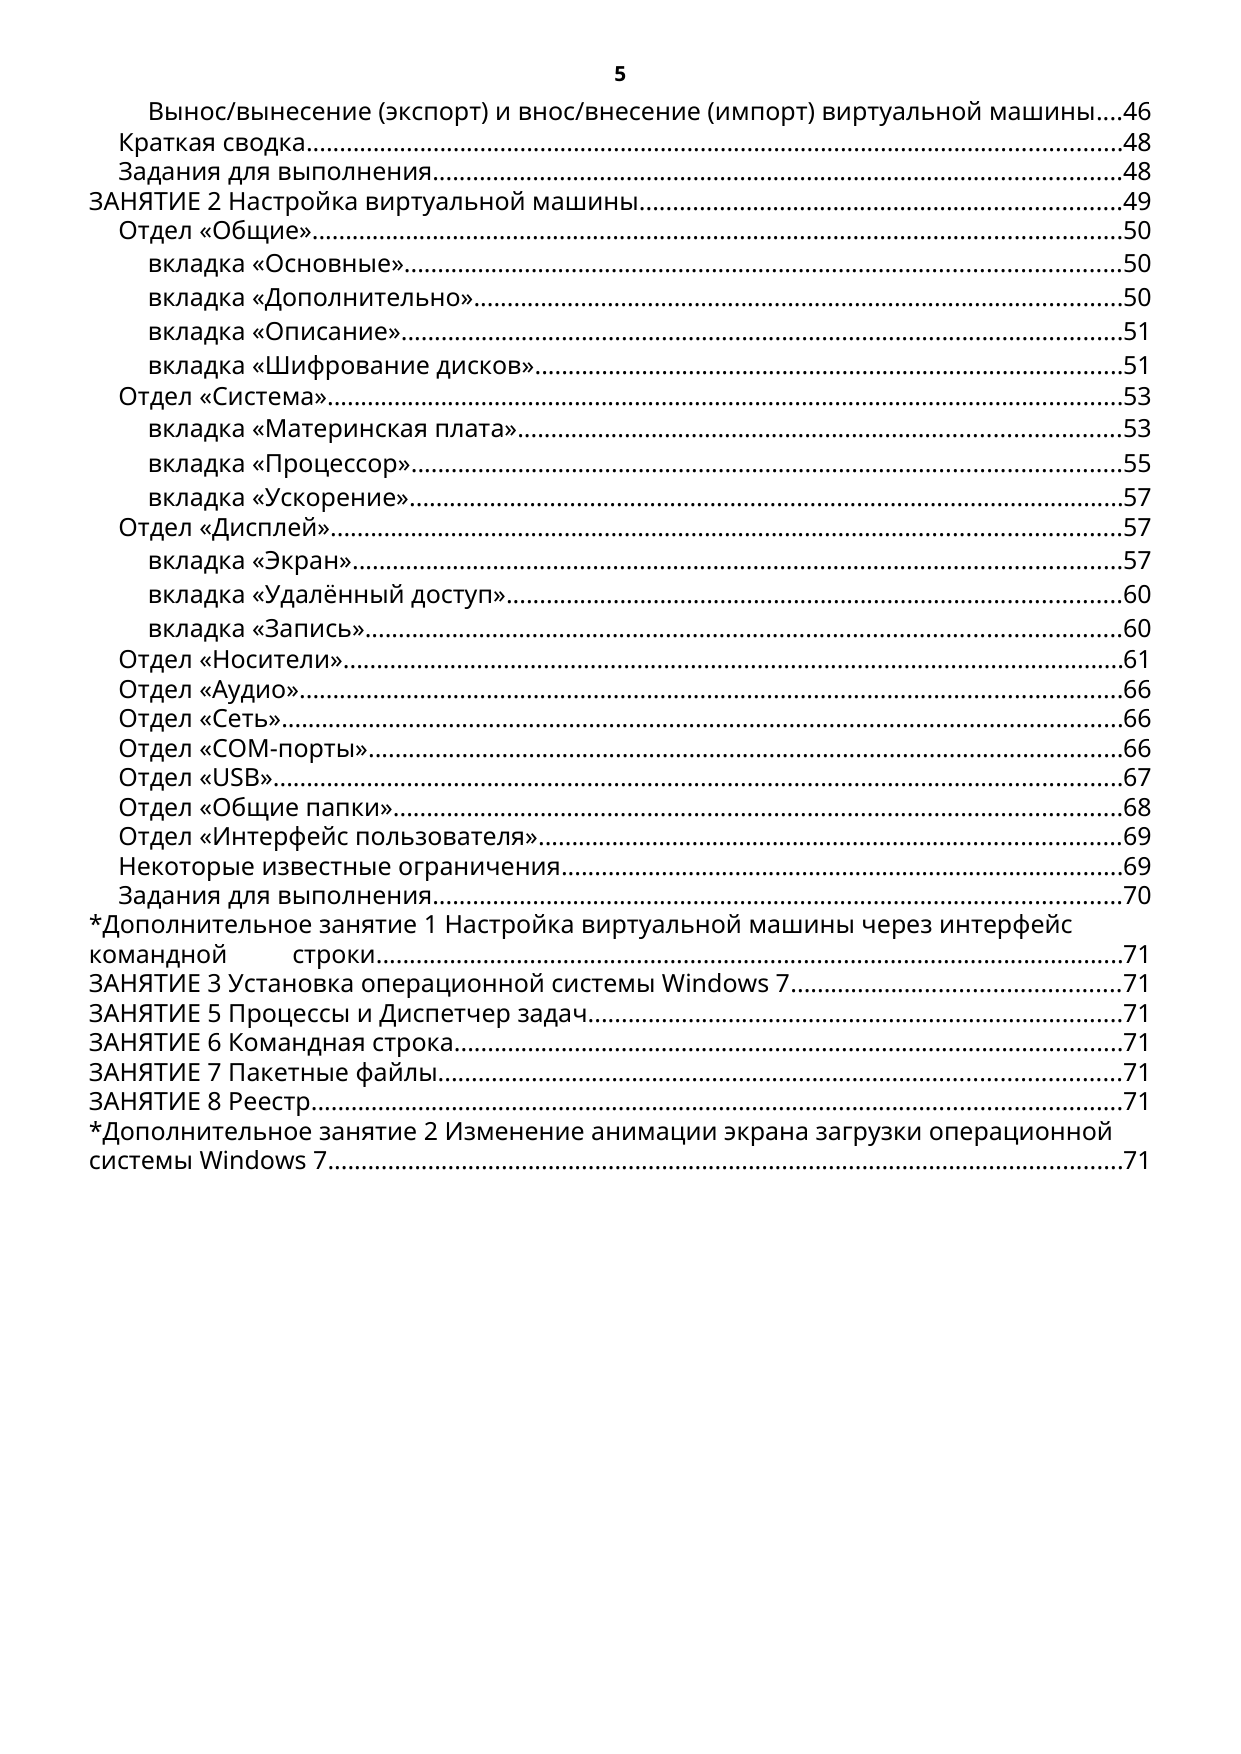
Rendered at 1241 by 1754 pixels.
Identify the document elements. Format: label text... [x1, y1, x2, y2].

text вкладка «Удалённый доступ» 60 [148, 577, 1152, 611]
text Некоторые известные ограничения 69 [118, 851, 1152, 881]
text вкладка «Запись» 60 [148, 611, 1152, 645]
text Задания для выполнения 48 [118, 157, 1152, 186]
text Краткая сводка 48 [118, 127, 1152, 157]
text *Дополнительное занятие 2 Изменение анимации экрана загрузки операционной системы Windows 7 71 [89, 1117, 1152, 1176]
text вкладка «Основные» 50 [148, 245, 1152, 279]
text Отдел «Дисплей» 57 [118, 513, 1152, 543]
text вкладка «Ускорение» 57 [148, 479, 1152, 513]
text Отдел «Носители» 61 [118, 645, 1152, 674]
text Отдел «Сеть» 66 [118, 704, 1152, 733]
text ЗАНЯТИЕ 8 Реестр 71 [89, 1087, 1152, 1117]
text ЗАНЯТИЕ 2 Настройка виртуальной машины 49 [89, 186, 1152, 216]
text ЗАНЯТИЕ 6 Командная строка 71 [89, 1028, 1152, 1058]
text вкладка «Дополнительно» 50 [148, 279, 1152, 313]
text Отдел «COM-порты» 66 [118, 733, 1152, 763]
text Отдел «USB» 67 [118, 763, 1152, 792]
text вкладка «Процессор» 55 [148, 445, 1152, 479]
text *Дополнительное занятие 1 Настройка виртуальной машины через интерфейс командной строки 71 [89, 910, 1152, 969]
text ЗАНЯТИЕ 5 Процессы и Диспетчер задач 71 [89, 999, 1152, 1028]
text вкладка «Материнская плата» 53 [148, 411, 1152, 445]
text ЗАНЯТИЕ 7 Пакетные файлы 71 [89, 1058, 1152, 1087]
text вкладка «Описание» 51 [148, 313, 1152, 348]
text вкладка «Экран» 57 [148, 543, 1152, 577]
text Вынос/вынесение (экспорт) и внос/внесение (импорт) виртуальной машины 46 [148, 93, 1152, 127]
text Задания для выполнения 70 [118, 881, 1152, 910]
text Отдел «Интерфейс пользователя» 69 [118, 822, 1152, 851]
text ЗАНЯТИЕ 3 Установка операционной системы Windows 7 71 [89, 969, 1152, 999]
text Отдел «Общие» 50 [118, 216, 1152, 245]
text Отдел «Система» 53 [118, 382, 1152, 411]
text Отдел «Аудио» 66 [118, 674, 1152, 704]
text Отдел «Общие папки» 68 [118, 792, 1152, 822]
text вкладка «Шифрование дисков» 51 [148, 348, 1152, 382]
